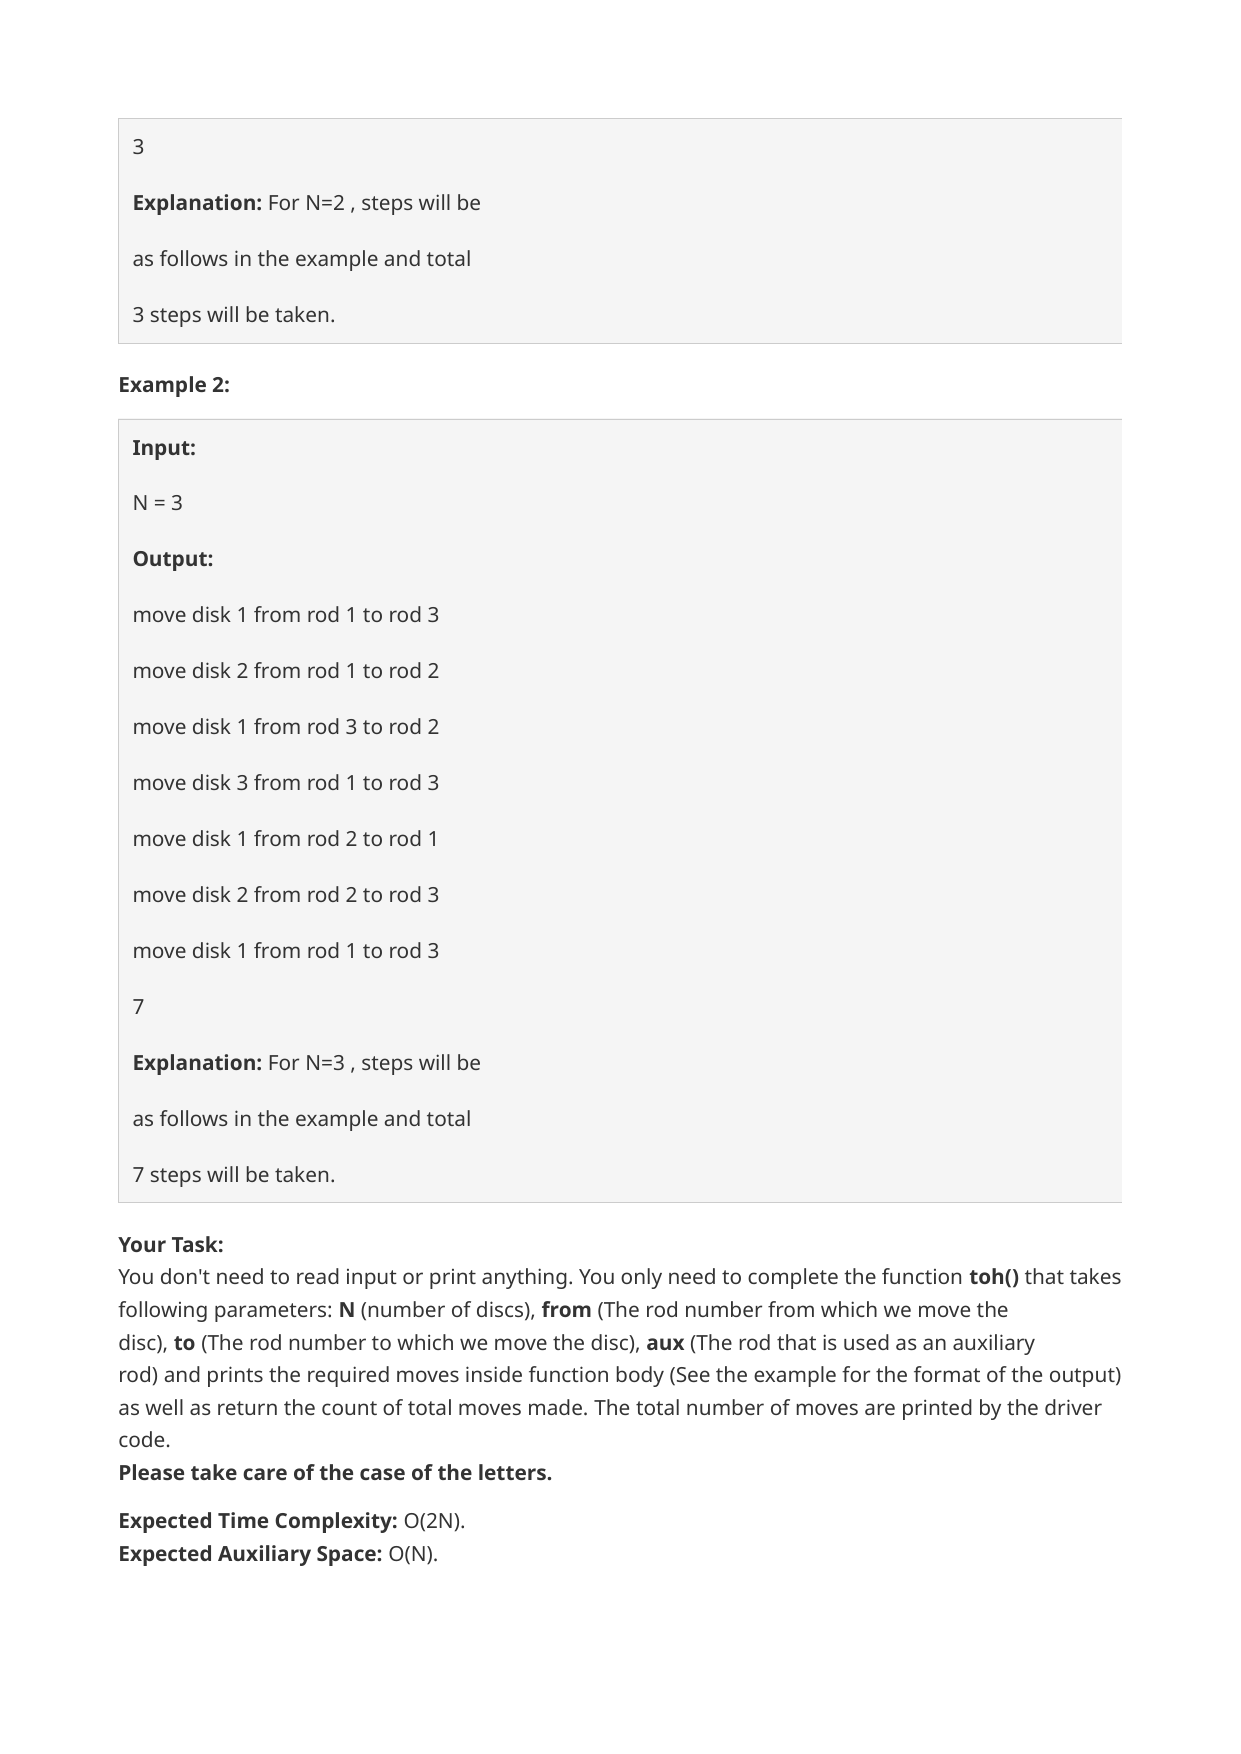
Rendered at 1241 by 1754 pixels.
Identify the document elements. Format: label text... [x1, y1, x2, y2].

text Input: [119, 420, 1122, 461]
text move disk 2 from rod 2 to rod 3 [119, 866, 1122, 908]
text Explanation: For N=3 , steps will be [119, 1034, 1122, 1076]
text 7 [119, 978, 1122, 1020]
text as follows in the example and total [119, 230, 1122, 273]
text N = 3 [119, 474, 1122, 517]
text Your Task: You don't need to read input or print anything. You only need to complete the function toh() that takes following parameters: N (number of discs), from (The rod number from which we move the disc), to (The rod number to which we move the disc), aux (The rod that is used as an auxiliary rod) and prints the required moves inside function body (See the example for the format of the output) as well as return the count of total moves made. The total number of moves are printed by the driver code. Please take care of the case of the letters. [118, 1230, 1122, 1487]
text Explanation: For N=2 , steps will be [119, 174, 1122, 217]
text move disk 2 from rod 1 to rod 2 [119, 642, 1122, 685]
text 3 [119, 119, 1122, 161]
text move disk 1 from rod 1 to rod 3 [119, 922, 1122, 964]
text Example 2: [118, 370, 1122, 399]
text move disk 1 from rod 2 to rod 1 [119, 810, 1122, 853]
text Expected Time Complexity: O(2N). Expected Auxiliary Space: O(N). [118, 1506, 1122, 1567]
text 7 steps will be taken. [119, 1146, 1122, 1202]
text move disk 1 from rod 3 to rod 2 [119, 698, 1122, 741]
text move disk 3 from rod 1 to rod 3 [119, 754, 1122, 797]
text 3 steps will be taken. [119, 286, 1122, 343]
text Output: [119, 530, 1122, 573]
text move disk 1 from rod 1 to rod 3 [119, 586, 1122, 629]
text as follows in the example and total [119, 1090, 1122, 1132]
